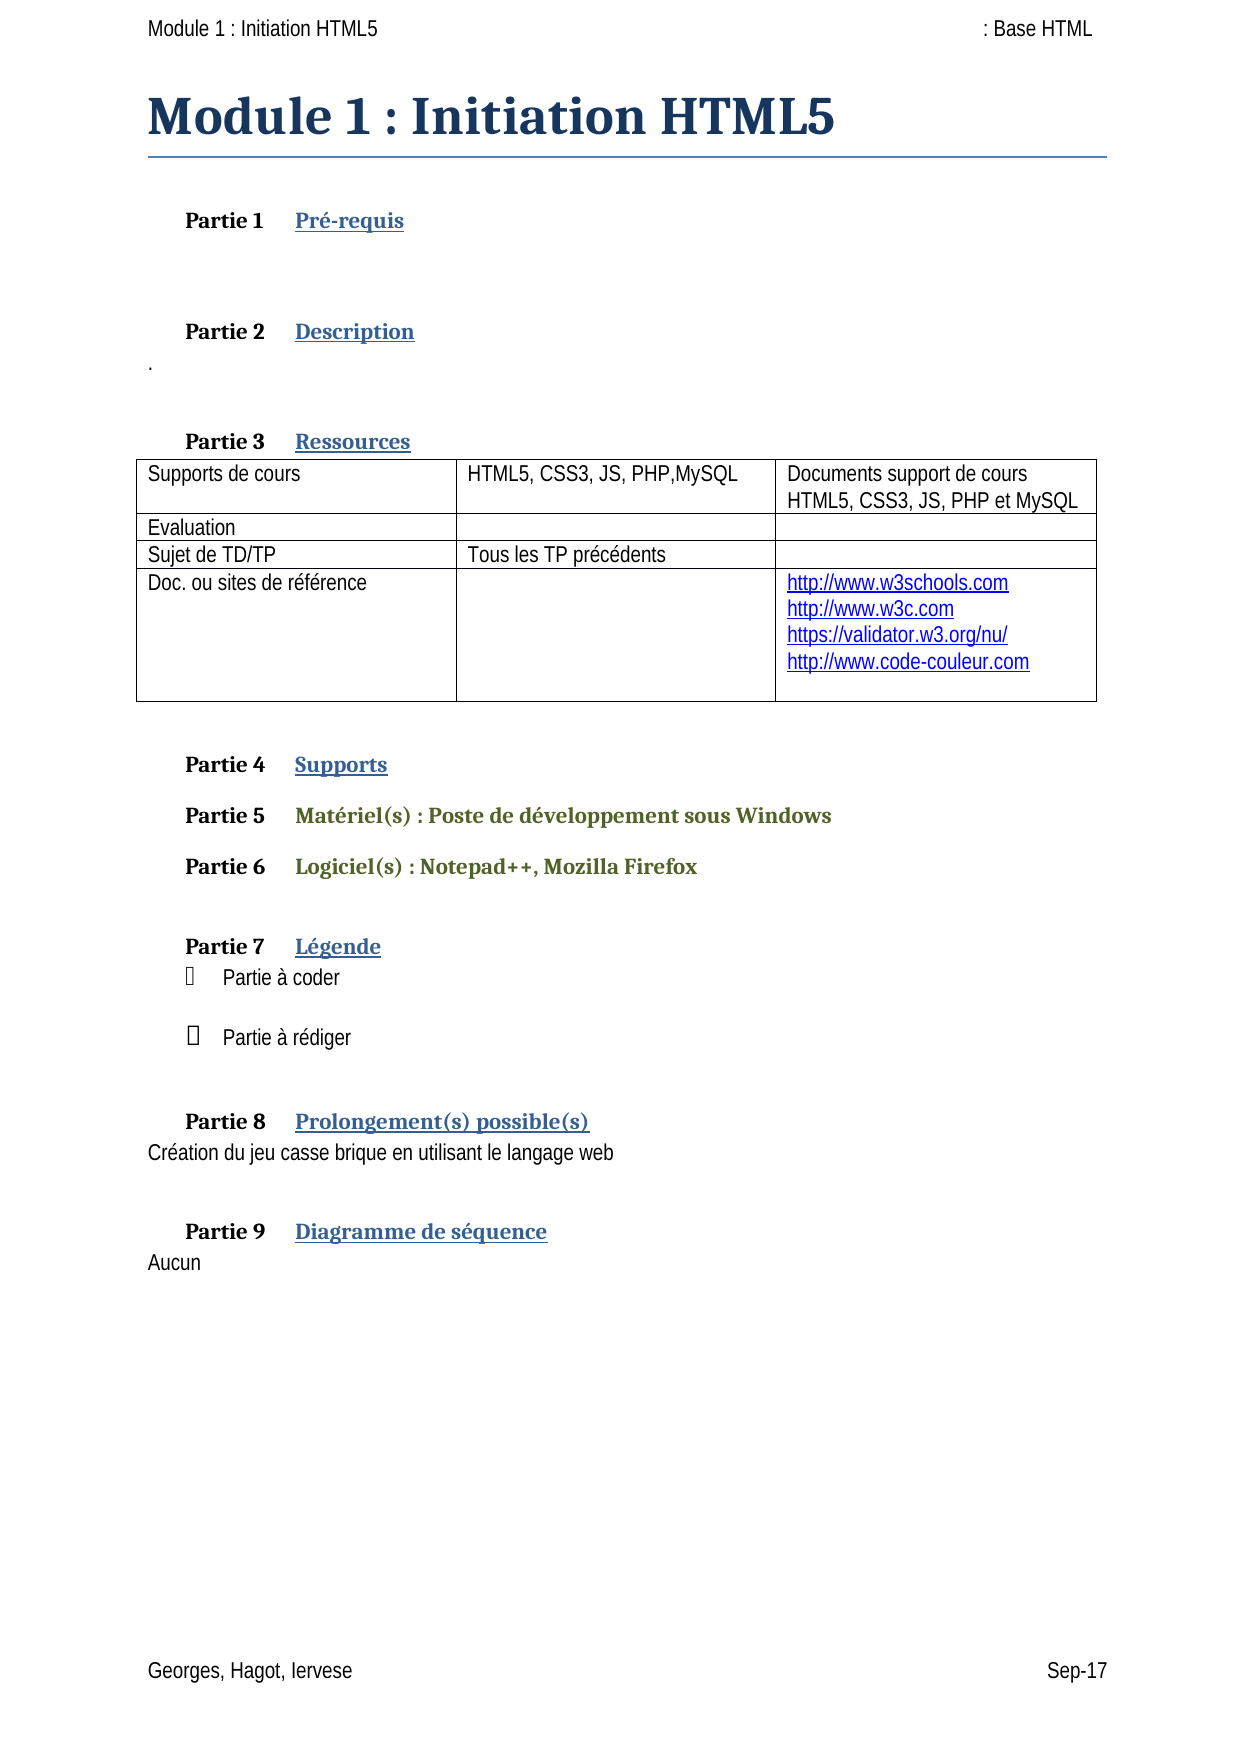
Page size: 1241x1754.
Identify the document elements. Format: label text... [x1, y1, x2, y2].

title Module 1 : Initiation HTML5 [148, 85, 1107, 156]
table_header Documents support de cours HTML5, CSS3, JS, PHP et MySQL [776, 460, 1096, 513]
subtitle Prolongement(s) possible(s) [185, 1109, 1107, 1135]
text . [148, 349, 1107, 375]
table_cell [457, 514, 775, 540]
subtitle Matériel(s) : Poste de développement sous Windows [185, 803, 1107, 829]
list Partie à rédiger [185, 1016, 1107, 1053]
subtitle Description [185, 318, 1107, 345]
table_header HTML5, CSS3, JS, PHP,MySQL [457, 460, 775, 513]
subtitle Ressources [185, 429, 1107, 455]
table_cell Tous les TP précédents [457, 541, 775, 568]
table_cell [776, 514, 1096, 540]
subtitle Logiciel(s) : Notepad++, Mozilla Firefox [185, 854, 1107, 880]
text Aucun [148, 1249, 1107, 1276]
text Création du jeu casse brique en utilisant le langage web [148, 1139, 1107, 1165]
subtitle Pré-requis [185, 208, 1107, 234]
table_cell Evaluation [137, 514, 456, 540]
table_cell Doc. ou sites de référence [137, 569, 456, 701]
table_cell http://www.w3schools.com http://www.w3c.com https://validator.w3.org/nu/ http://www.code-couleur.com [776, 569, 1096, 701]
subtitle Diagramme de séquence [185, 1219, 1107, 1246]
table_cell [776, 541, 1096, 568]
table_cell Sujet de TD/TP [137, 541, 456, 568]
subtitle Légende [185, 934, 1107, 960]
table_header Supports de cours [137, 460, 456, 513]
subtitle Supports [185, 752, 1107, 778]
table_cell [457, 569, 775, 701]
list Partie à coder [185, 964, 1107, 991]
